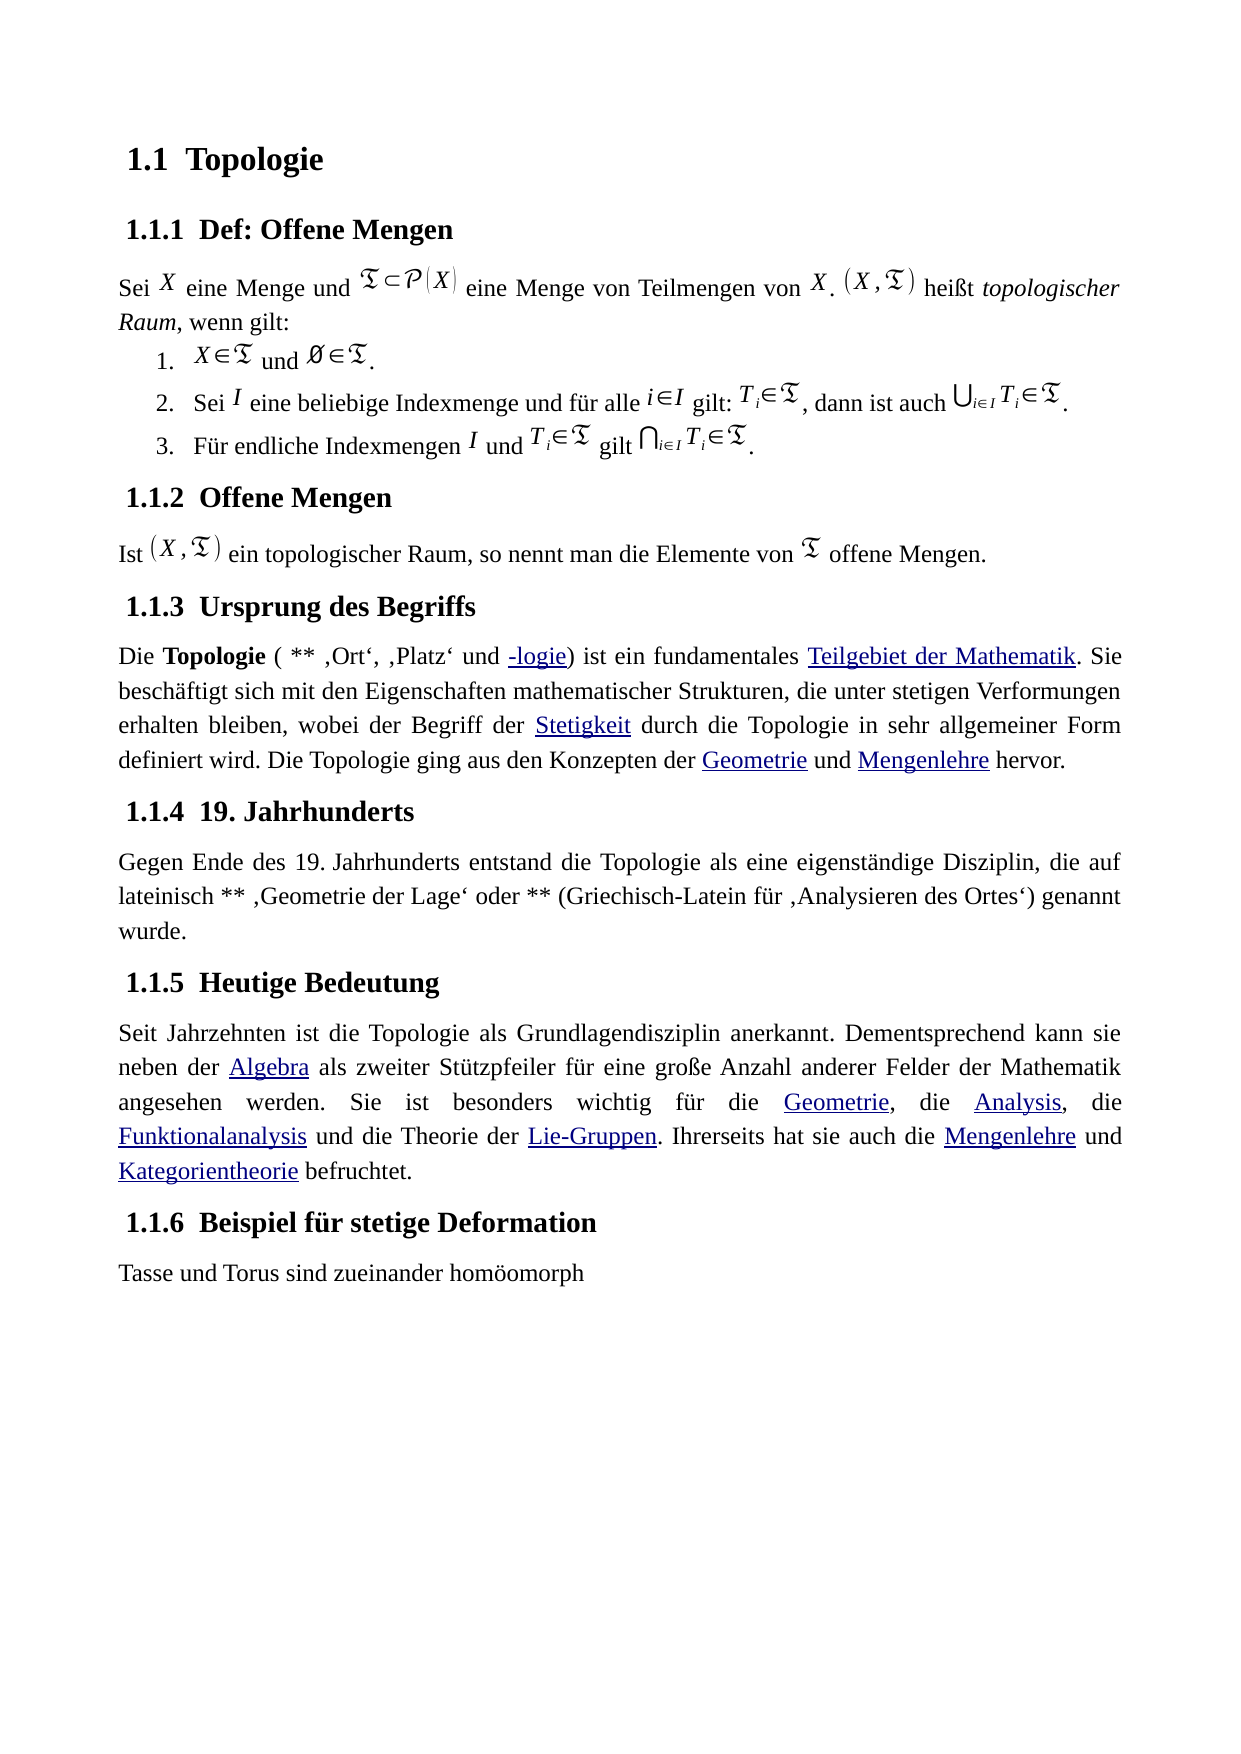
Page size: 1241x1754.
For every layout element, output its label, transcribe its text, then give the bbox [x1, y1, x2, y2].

text Sei eine Menge und eine Menge von Teilmengen von . heißt topologischer Raum, wenn gilt: [118, 265, 1122, 336]
list und . [156, 342, 1122, 374]
list Für endliche Indexmengen und gilt . [156, 423, 1122, 459]
subtitle Offene Mengen [118, 480, 1122, 514]
subtitle 19. Jahrhunderts [118, 794, 1122, 828]
subtitle Topologie [118, 139, 1122, 178]
text Seit Jahrzehnten ist die Topologie als Grundlagendisziplin anerkannt. Dementsprechend kann sie neben der Algebra als zweiter Stützpfeiler für eine große Anzahl anderer Felder der Mathematik angesehen werden. Sie ist besonders wichtig für die Geometrie, die Analysis, die Funktionalanalysis und die Theorie der Lie-Gruppen. Ihrerseits hat sie auch die Mengenlehre und Kategorientheorie befruchtet. [118, 1018, 1122, 1184]
subtitle Heutige Bedeutung [118, 965, 1122, 999]
text Tasse und Torus sind zueinander homöomorph [118, 1258, 1122, 1286]
subtitle Ursprung des Begriffs [118, 588, 1122, 622]
text Gegen Ende des 19. Jahrhunderts entstand die Topologie als eine eigenständige Disziplin, die auf lateinisch ** ‚Geometrie der Lage‘ oder ** (Griechisch-Latein für ‚Analysieren des Ortes‘) genannt wurde. [118, 847, 1122, 944]
subtitle Beispiel für stetige Deformation [118, 1205, 1122, 1238]
text Die Topologie ( ** ‚Ort‘, ‚Platz‘ und -logie) ist ein fundamentales Teilgebiet der Mathematik. Sie beschäftigt sich mit den Eigenschaften mathematischer Strukturen, die unter stetigen Verformungen erhalten bleiben, wobei der Begriff der Stetigkeit durch die Topologie in sehr allgemeiner Form definiert wird. Die Topologie ging aus den Konzepten der Geometrie und Mengenlehre hervor. [118, 641, 1122, 774]
text Ist ein topologischer Raum, so nennt man die Elemente von offene Mengen. [118, 533, 1122, 568]
subtitle Def: Offene Mengen [118, 212, 1122, 246]
list Sei eine beliebige Indexmenge und für alle gilt: , dann ist auch . [156, 380, 1122, 417]
